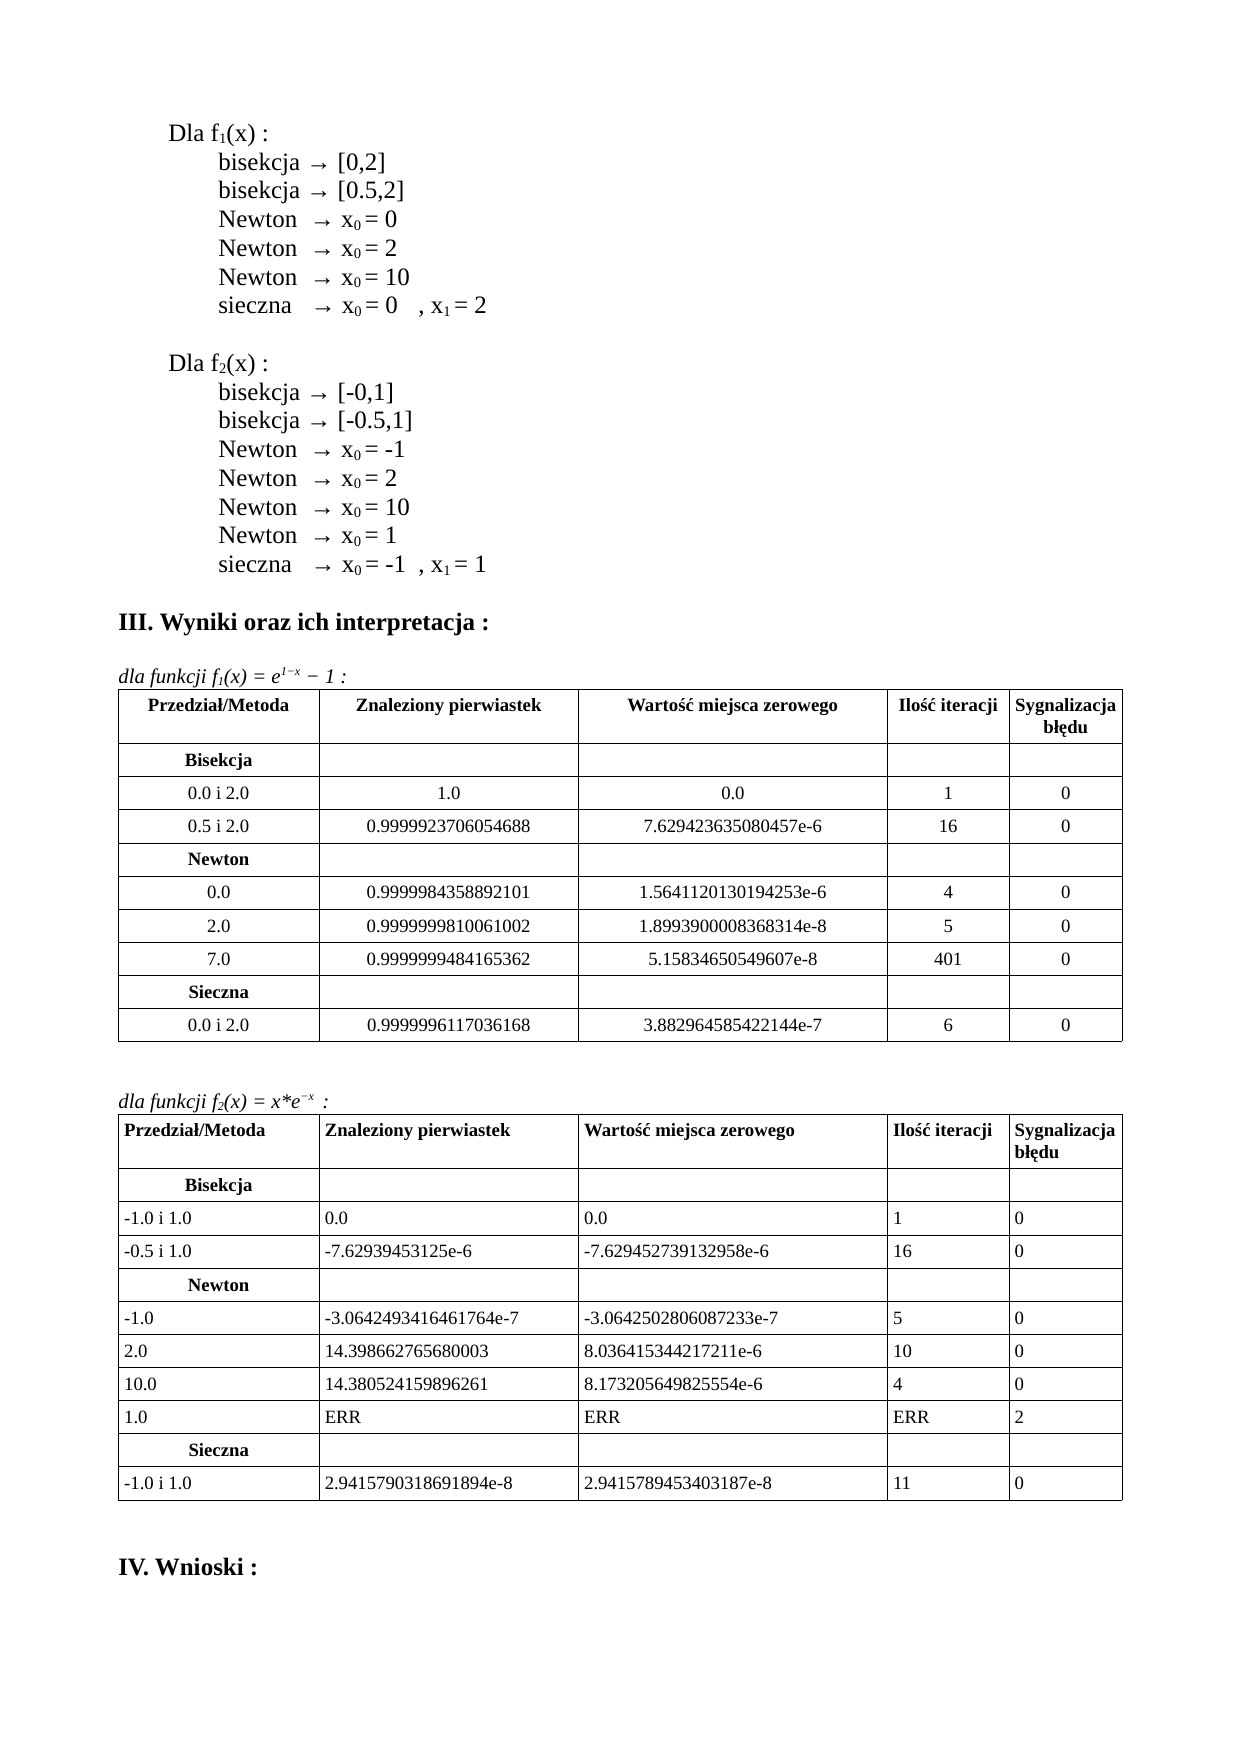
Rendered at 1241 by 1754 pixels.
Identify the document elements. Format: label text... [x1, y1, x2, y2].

table_cell -3.0642493416461764e-7 [320, 1302, 578, 1334]
table_cell 4 [888, 877, 1009, 909]
table_cell Newton [119, 844, 319, 876]
table_cell 3.882964585422144e-7 [579, 1009, 887, 1041]
table_header Znaleziony pierwiastek [320, 1115, 578, 1168]
text Newton → x0 = 1 [118, 521, 1122, 549]
table_cell 2.0 [119, 910, 319, 942]
table_cell 0.0 [119, 877, 319, 909]
table_cell [320, 744, 578, 776]
text IV. Wnioski : [118, 1552, 1122, 1581]
table_cell 1.5641120130194253e-6 [579, 877, 887, 909]
table_cell [888, 1269, 1009, 1301]
text Dla f2(x) : [118, 348, 1122, 377]
table_cell 0.9999996117036168 [320, 1009, 578, 1041]
text bisekcja → [-0,1] [118, 377, 1122, 406]
text III. Wyniki oraz ich interpretacja : [118, 607, 1122, 636]
table_cell 0.9999923706054688 [320, 810, 578, 842]
table_header Ilość iteracji [888, 690, 1009, 743]
table_cell [320, 1269, 578, 1301]
table_cell [320, 1434, 578, 1466]
text Newton → x0 = 2 [118, 233, 1122, 262]
text Dla f1(x) : [118, 118, 1122, 147]
table_cell 401 [888, 943, 1009, 975]
table_cell Sieczna [119, 976, 319, 1008]
table_cell 0.5 i 2.0 [119, 810, 319, 842]
table_cell [1010, 1434, 1122, 1466]
table_header Wartość miejsca zerowego [579, 690, 887, 743]
table_cell 0.9999984358892101 [320, 877, 578, 909]
table_cell [1010, 744, 1122, 776]
table_cell [579, 744, 887, 776]
table_cell 0 [1010, 777, 1122, 809]
table_cell 5 [888, 910, 1009, 942]
table_cell [888, 844, 1009, 876]
table_header Przedział/Metoda [119, 690, 319, 743]
text Newton → x0 = 2 [118, 463, 1122, 492]
table_cell -1.0 i 1.0 [119, 1467, 319, 1499]
table_cell 2.9415789453403187e-8 [579, 1467, 887, 1499]
table_cell 0.0 [579, 777, 887, 809]
text dla funkcji f1(x) = e1−x − 1 : [118, 664, 1122, 688]
text Newton → x0 = -1 [118, 434, 1122, 463]
table_cell Newton [119, 1269, 319, 1301]
table_header Ilość iteracji [888, 1115, 1009, 1168]
table_cell [1010, 1169, 1122, 1201]
table_cell 0 [1010, 1302, 1122, 1334]
table_header Sygnalizacja błędu [1010, 1115, 1122, 1168]
table_cell 14.380524159896261 [320, 1368, 578, 1400]
table_cell [579, 1269, 887, 1301]
table_cell 0.0 [320, 1202, 578, 1234]
table_cell Bisekcja [119, 1169, 319, 1201]
table_cell 11 [888, 1467, 1009, 1499]
table_cell 1 [888, 777, 1009, 809]
table_cell [888, 1434, 1009, 1466]
table_cell [888, 744, 1009, 776]
table_cell 0 [1010, 1335, 1122, 1367]
table_cell 5.15834650549607e-8 [579, 943, 887, 975]
table_cell [579, 1169, 887, 1201]
table_cell 0.0 [579, 1202, 887, 1234]
table_cell 1.8993900008368314e-8 [579, 910, 887, 942]
table_cell ERR [320, 1401, 578, 1433]
table_cell 2 [1010, 1401, 1122, 1433]
text bisekcja → [0,2] [118, 147, 1122, 176]
text bisekcja → [0.5,2] [118, 176, 1122, 204]
table_cell 0 [1010, 1467, 1122, 1499]
table_cell 8.036415344217211e-6 [579, 1335, 887, 1367]
table_cell [579, 844, 887, 876]
table_cell 1.0 [320, 777, 578, 809]
text bisekcja → [-0.5,1] [118, 406, 1122, 434]
table_cell -1.0 [119, 1302, 319, 1334]
table_cell 0 [1010, 1368, 1122, 1400]
table_cell -0.5 i 1.0 [119, 1236, 319, 1268]
table_cell 16 [888, 810, 1009, 842]
table_cell [579, 1434, 887, 1466]
table_cell 4 [888, 1368, 1009, 1400]
table_cell 0 [1010, 1009, 1122, 1041]
table_cell 7.629423635080457e-6 [579, 810, 887, 842]
table_cell 1 [888, 1202, 1009, 1234]
table_cell ERR [579, 1401, 887, 1433]
table_cell -3.0642502806087233e-7 [579, 1302, 887, 1334]
table_cell [888, 976, 1009, 1008]
table_cell 0.0 i 2.0 [119, 1009, 319, 1041]
table_cell 0 [1010, 810, 1122, 842]
table_cell ERR [888, 1401, 1009, 1433]
table_header Sygnalizacja błędu [1010, 690, 1122, 743]
table_cell -7.629452739132958e-6 [579, 1236, 887, 1268]
table_cell -7.62939453125e-6 [320, 1236, 578, 1268]
table_cell [1010, 976, 1122, 1008]
text sieczna → x0 = 0 , x1 = 2 [118, 291, 1122, 319]
text Newton → x0 = 0 [118, 204, 1122, 233]
table_cell 0 [1010, 1202, 1122, 1234]
table_cell 10.0 [119, 1368, 319, 1400]
table_cell [1010, 1269, 1122, 1301]
table_cell 0.9999999484165362 [320, 943, 578, 975]
table_cell 7.0 [119, 943, 319, 975]
table_cell 1.0 [119, 1401, 319, 1433]
table_header Wartość miejsca zerowego [579, 1115, 887, 1168]
table_cell 2.0 [119, 1335, 319, 1367]
table_cell 5 [888, 1302, 1009, 1334]
table_header Znaleziony pierwiastek [320, 690, 578, 743]
table_cell 14.398662765680003 [320, 1335, 578, 1367]
table_cell 0 [1010, 943, 1122, 975]
text Newton → x0 = 10 [118, 262, 1122, 291]
table_cell -1.0 i 1.0 [119, 1202, 319, 1234]
text sieczna → x0 = -1 , x1 = 1 [118, 549, 1122, 578]
text Newton → x0 = 10 [118, 492, 1122, 521]
table_header Przedział/Metoda [119, 1115, 319, 1168]
table_cell [320, 976, 578, 1008]
table_cell [579, 976, 887, 1008]
table_cell [320, 1169, 578, 1201]
table_cell 6 [888, 1009, 1009, 1041]
table_cell Bisekcja [119, 744, 319, 776]
table_cell 0.9999999810061002 [320, 910, 578, 942]
table_cell Sieczna [119, 1434, 319, 1466]
table_cell 16 [888, 1236, 1009, 1268]
table_cell 0 [1010, 910, 1122, 942]
table_cell 10 [888, 1335, 1009, 1367]
table_cell 0.0 i 2.0 [119, 777, 319, 809]
table_cell [888, 1169, 1009, 1201]
table_cell 0 [1010, 877, 1122, 909]
table_cell 8.173205649825554e-6 [579, 1368, 887, 1400]
table_cell [320, 844, 578, 876]
table_cell [1010, 844, 1122, 876]
table_cell 2.9415790318691894e-8 [320, 1467, 578, 1499]
table_cell 0 [1010, 1236, 1122, 1268]
text dla funkcji f2(x) = x*e−x : [118, 1089, 1122, 1113]
